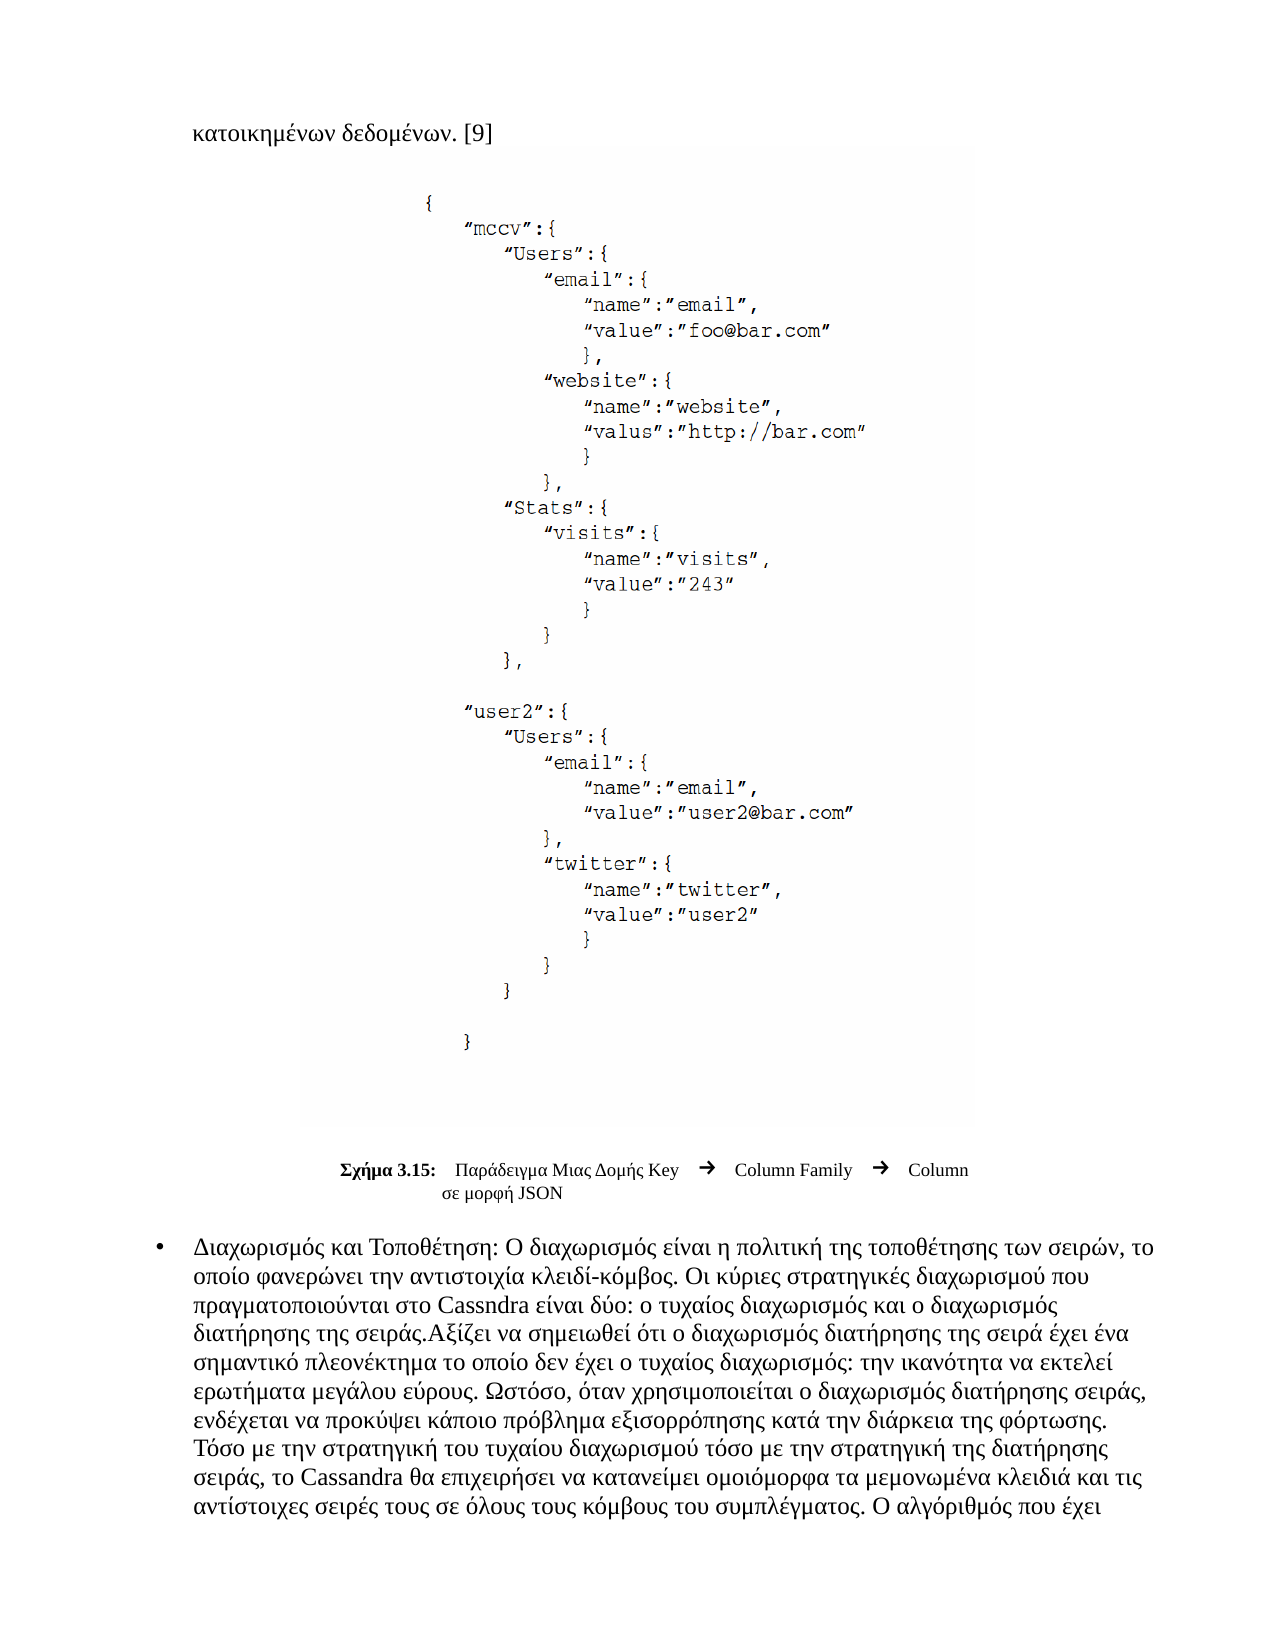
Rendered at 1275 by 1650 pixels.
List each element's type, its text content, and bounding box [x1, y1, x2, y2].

list κατοικημένων δεδομένων. [9] [154, 118, 1157, 147]
picture [299, 146, 976, 1127]
text Σχήμα 3.15: Παράδειγμα Μιας Δομής KeyColumn FamilyColumn [118, 1067, 1157, 1182]
list Διαχωρισμός και Τοποθέτηση: Ο διαχωρισμός είναι η πολιτική της τοποθέτησης των σειρών, το οποίο φανερώνει την αντιστοιχία κλειδί-κόμβος. Οι κύριες στρατηγικές διαχωρισμού που πραγματοποιούνται στο Cassndra είναι δύο: ο τυχαίος διαχωρισμός και ο διαχωρισμός διατήρησης της σειράς.Αξίζει να σημειωθεί ότι ο διαχωρισμός διατήρησης της σειρά έχει ένα σημαντικό πλεονέκτημα το οποίο δεν έχει ο τυχαίος διαχωρισμός: την ικανότητα να εκτελεί ερωτήματα μεγάλου εύρους. Ωστόσο, όταν χρησιμοποιείται ο διαχωρισμός διατήρησης σειράς, ενδέχεται να προκύψει κάποιο πρόβλημα εξισορρόπησης κατά την διάρκεια της φόρτωσης. Τόσο με την στρατηγική του τυχαίου διαχωρισμού τόσο με την στρατηγική της διατήρησης σειράς, το Cassandra θα επιχειρήσει να κατανείμει ομοιόμορφα τα μεμονωμένα κλειδιά και τις αντίστοιχες σειρές τους σε όλους τους κόμβους του συμπλέγματος. Ο αλγόριθμός που έχει [156, 1232, 1157, 1520]
text σε μορφή JSON [118, 1182, 1157, 1203]
